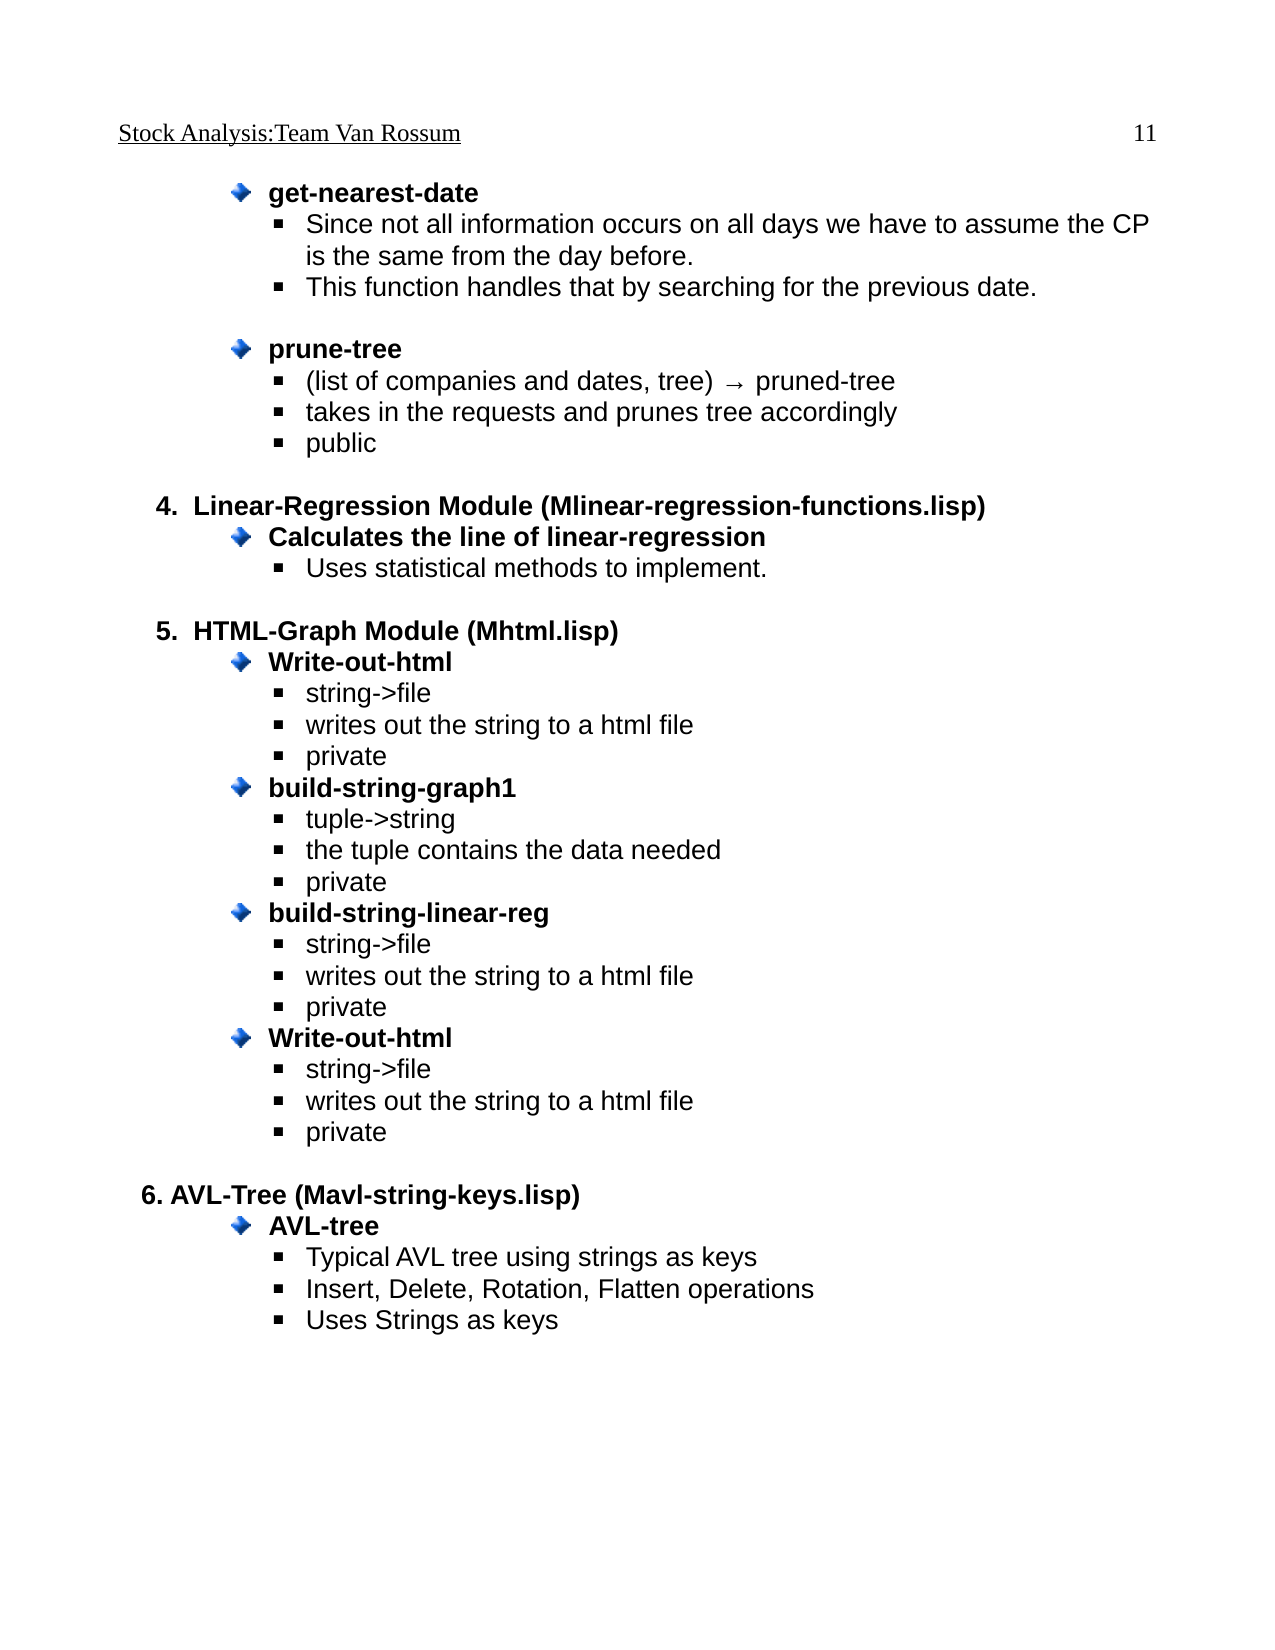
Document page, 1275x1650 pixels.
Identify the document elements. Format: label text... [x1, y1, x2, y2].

list HTML-Graph Module (Mhtml.lisp) [156, 615, 1157, 646]
list writes out the string to a html file [268, 1085, 1157, 1116]
text 6. AVL-Tree (Mavl-string-keys.lisp) [118, 1179, 1157, 1210]
list This function handles that by searching for the previous date. [268, 271, 1157, 302]
list AVL-tree [231, 1210, 1157, 1241]
picture [231, 1028, 251, 1048]
picture [231, 777, 251, 797]
list Write-out-html [231, 646, 1157, 677]
list (list of companies and dates, tree) → pruned-tree [268, 364, 1157, 396]
list Linear-Regression Module (Mlinear-regression-functions.lisp) [156, 490, 1157, 521]
picture [231, 183, 251, 202]
list writes out the string to a html file [268, 959, 1157, 991]
list private [268, 740, 1157, 772]
picture [231, 903, 251, 922]
list build-string-graph1 [231, 772, 1157, 803]
list string->file [268, 928, 1157, 959]
list string->file [268, 677, 1157, 709]
list private [268, 866, 1157, 897]
list Calculates the line of linear-regression [231, 521, 1157, 552]
list takes in the requests and prunes tree accordingly [268, 396, 1157, 427]
picture [231, 652, 251, 672]
list writes out the string to a html file [268, 709, 1157, 740]
picture [231, 1216, 251, 1235]
list string->file [268, 1053, 1157, 1085]
list Uses Strings as keys [268, 1304, 1157, 1335]
list Typical AVL tree using strings as keys [268, 1241, 1157, 1273]
list Insert, Delete, Rotation, Flatten operations [268, 1273, 1157, 1304]
list private [268, 991, 1157, 1022]
list tuple->string [268, 803, 1157, 834]
list Write-out-html [231, 1022, 1157, 1053]
list Since not all information occurs on all days we have to assume the CP is the same from the day before. [268, 208, 1157, 271]
list private [268, 1116, 1157, 1179]
list Uses statistical methods to implement. [268, 552, 1157, 584]
list the tuple contains the data needed [268, 834, 1157, 866]
picture [231, 339, 251, 359]
list get-nearest-date [231, 177, 1157, 208]
list build-string-linear-reg [231, 897, 1157, 928]
picture [231, 527, 251, 547]
list prune-tree [231, 333, 1157, 364]
list public [268, 427, 1157, 490]
